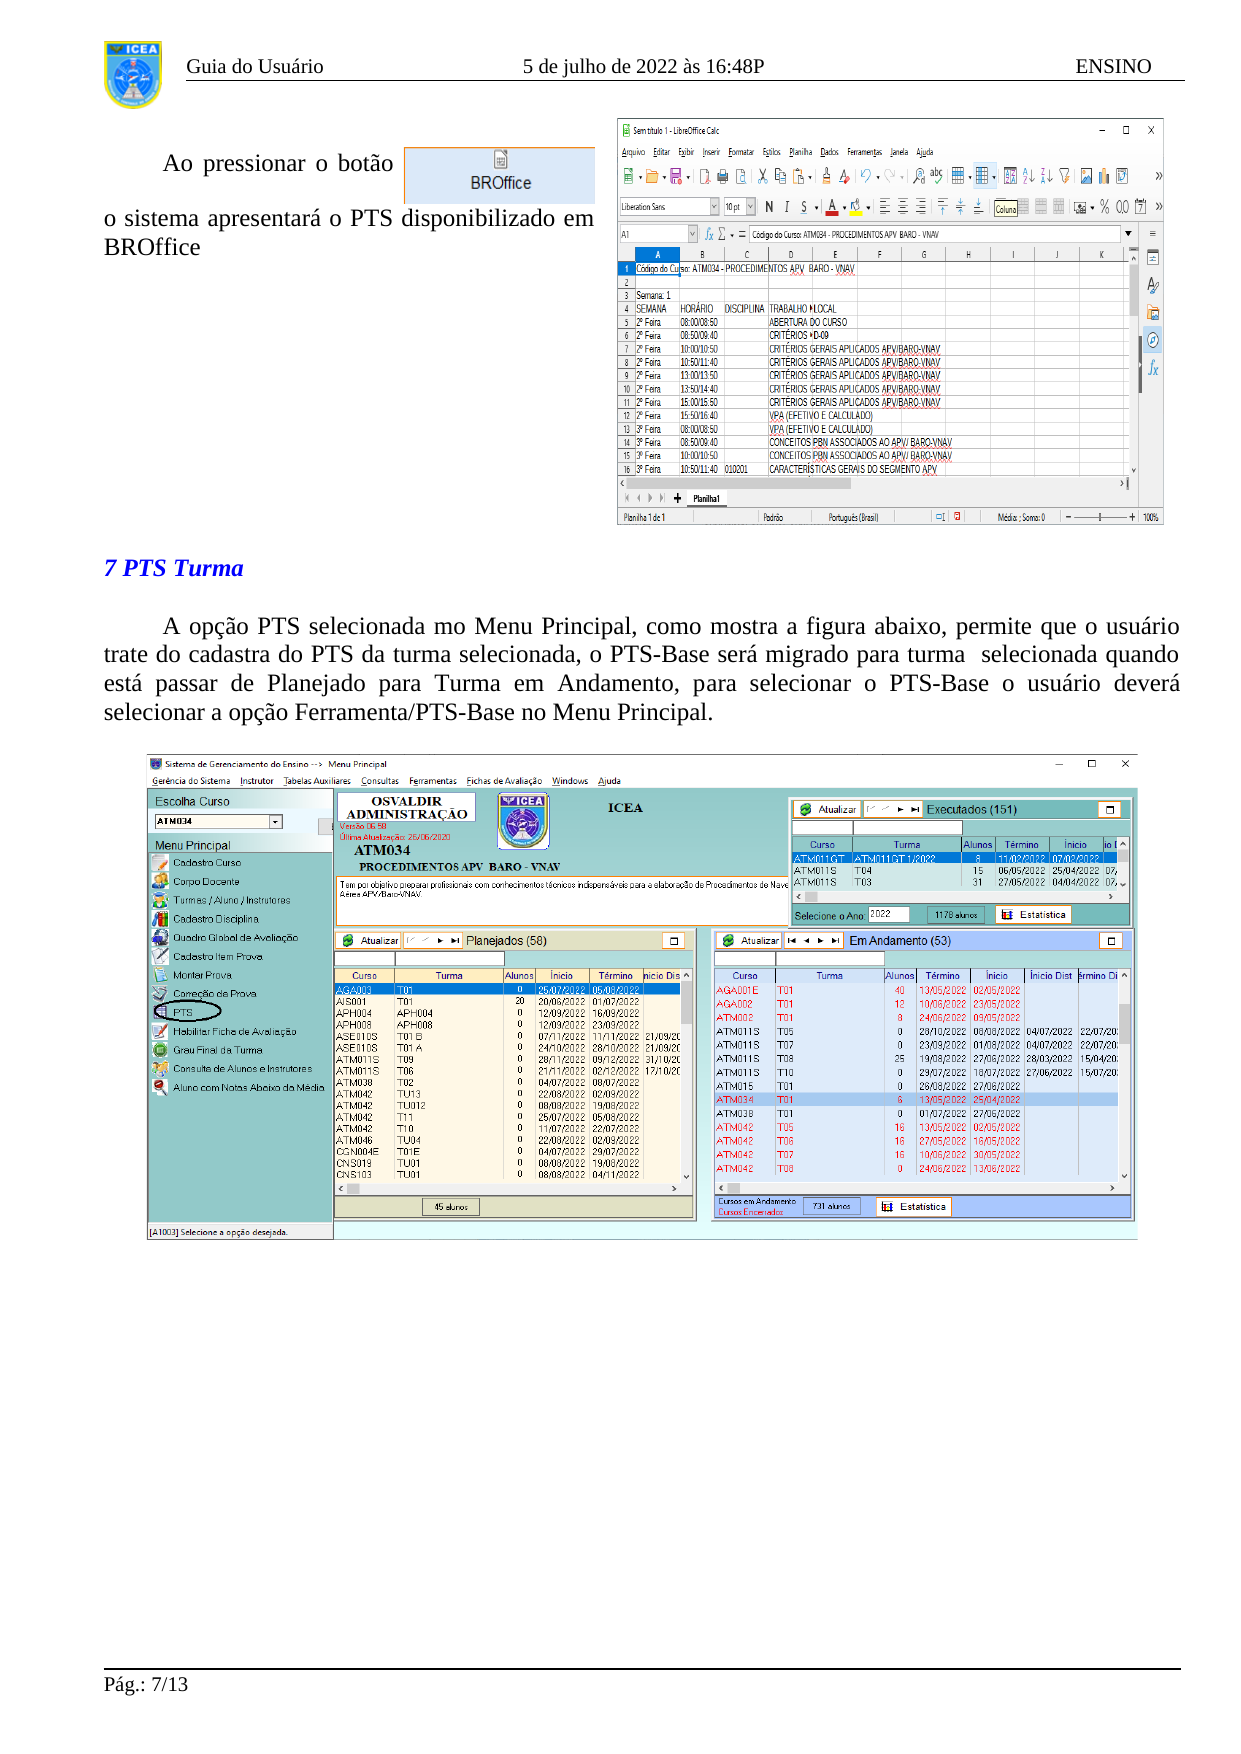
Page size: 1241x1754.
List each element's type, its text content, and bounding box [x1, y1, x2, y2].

table_header [92, 755, 146, 1239]
picture [617, 118, 1164, 525]
table_header [606, 159, 617, 524]
text A opção PTS selecionada mo Menu Principal, como mostra a figura abaixo, permite que o usuário trate do cadastra do PTS da turma selecionada, o PTS-Base será migrado para turma selecionada quando está passar de Planejado para Turma em Andamento, para selecionar o PTS-Base o usuário deverá selecionar a opção Ferramenta/PTS-Base no Menu Principal. [103, 611, 1181, 726]
table_header [1164, 118, 1192, 524]
table_header Ao pressionar o botão o sistema apresentará o PTS disponibilizado em BROffice [92, 118, 606, 524]
text 7 PTS Turma [103, 553, 1181, 582]
picture [103, 40, 164, 111]
table_header [1138, 755, 1192, 1239]
